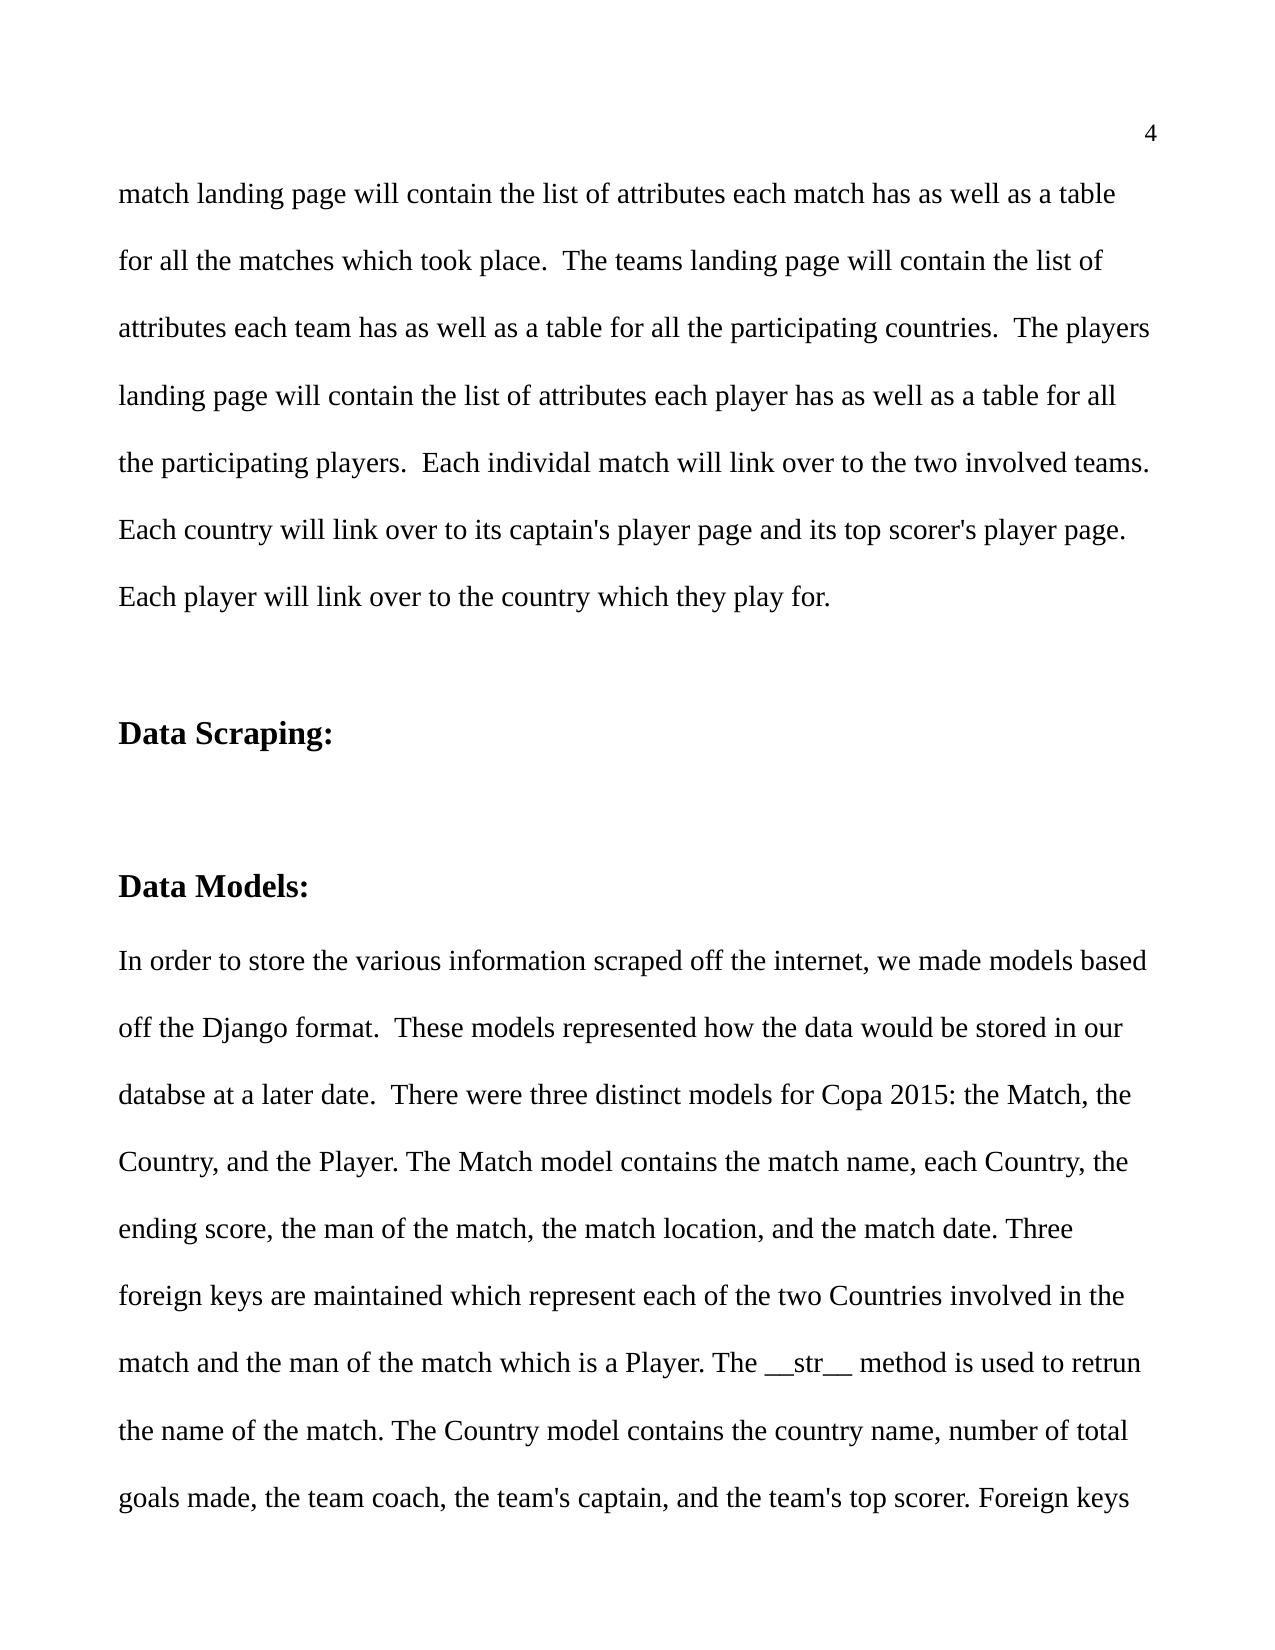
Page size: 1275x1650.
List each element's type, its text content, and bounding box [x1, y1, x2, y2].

text Data Models: [118, 866, 1157, 905]
text Data Scraping: [118, 713, 1157, 751]
text In order to store the various information scraped off the internet, we made models based off the Django format. These models represented how the data would be stored in our databse at a later date. There were three distinct models for Copa 2015: the Match, the Country, and the Player. The Match model contains the match name, each Country, the ending score, the man of the match, the match location, and the match date. Three foreign keys are maintained which represent each of the two Countries involved in the match and the man of the match which is a Player. The __str__ method is used to retrun the name of the match. The Country model contains the country name, number of total goals made, the team coach, the team's captain, and the team's top scorer. Foreign keys [118, 943, 1157, 1513]
text match landing page will contain the list of attributes each match has as well as a table for all the matches which took place. The teams landing page will contain the list of attributes each team has as well as a table for all the participating countries. The players landing page will contain the list of attributes each player has as well as a table for all the participating players. Each individal match will link over to the two involved teams. Each country will link over to its captain's player page and its top scorer's player page. Each player will link over to the country which they play for. [118, 176, 1157, 612]
